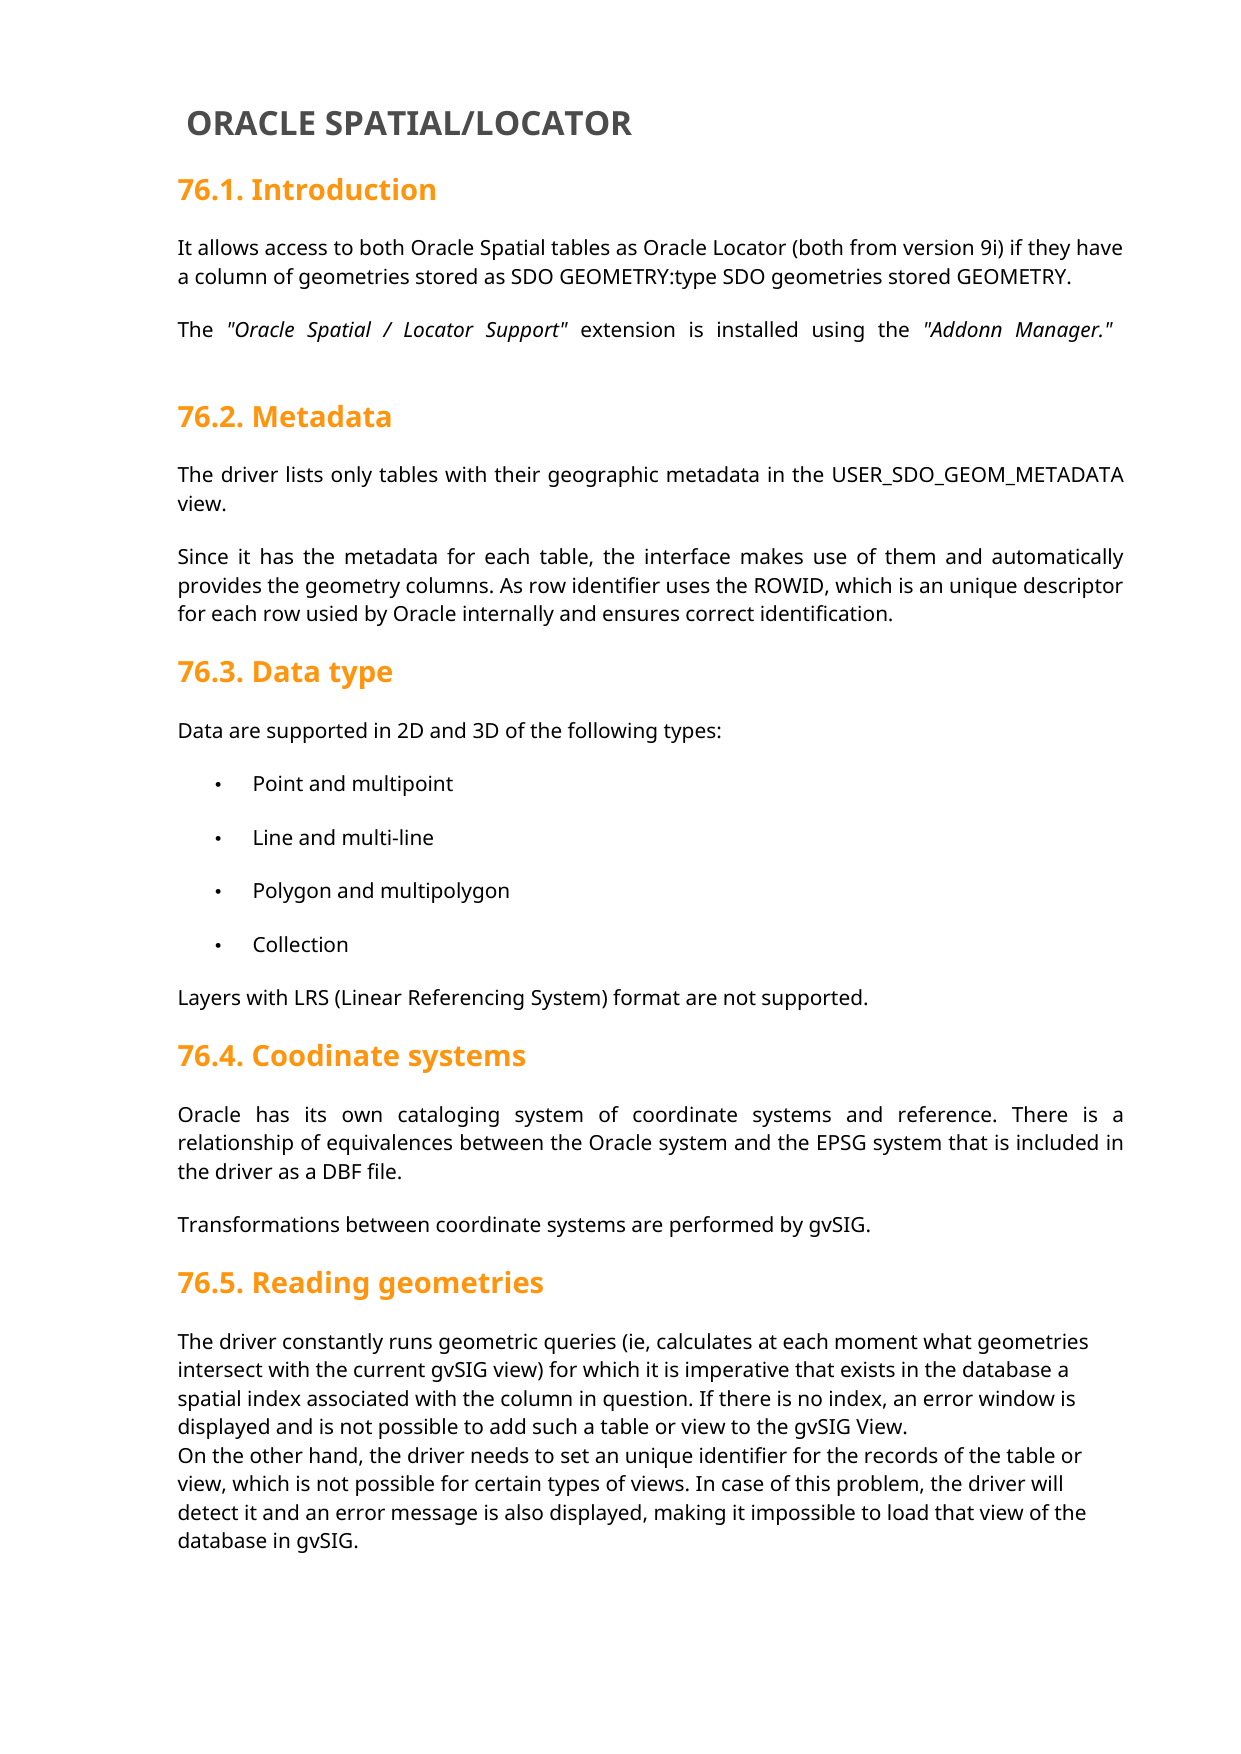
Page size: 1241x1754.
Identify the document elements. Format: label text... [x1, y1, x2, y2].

text Transformations between coordinate systems are performed by gvSIG. [177, 1210, 1125, 1239]
list Line and multi-line [215, 823, 1125, 851]
subtitle 76.3. Data type [177, 651, 1125, 691]
list Layers with LRS (Linear Referencing System) format are not supported. [140, 983, 1125, 1012]
list Polygon and multipolygon [215, 876, 1125, 905]
list Data are supported in 2D and 3D of the following types: [177, 716, 1125, 744]
text The driver constantly runs geometric queries (ie, calculates at each moment what geometries intersect with the current gvSIG view) for which it is imperative that exists in the database a spatial index associated with the column in question. If there is no index, an error window is displayed and is not possible to add such a table or view to the gvSIG View. On the other hand, the driver needs to set an unique identifier for the records of the table or view, which is not possible for certain types of views. In case of this problem, the driver will detect it and an error message is also displayed, making it impossible to load that view of the database in gvSIG. [177, 1327, 1125, 1555]
text It allows access to both Oracle Spatial tables as Oracle Locator (both from version 9i) if they have a column of geometries stored as SDO GEOMETRY:type SDO geometries stored GEOMETRY. [177, 233, 1125, 290]
subtitle 76.1. Introduction [177, 169, 1125, 208]
text Since it has the metadata for each table, the interface makes use of them and automatically provides the geometry columns. As row identifier uses the ROWID, which is an unique descriptor for each row usied by Oracle internally and ensures correct identification. [177, 542, 1125, 628]
list Collection [215, 930, 1125, 958]
list Point and multipoint [215, 769, 1125, 798]
subtitle 76.2. Metadata [177, 396, 1125, 436]
subtitle 76.4. Coodinate systems [177, 1035, 1125, 1075]
subtitle 76.5. Reading geometries [177, 1262, 1125, 1302]
subtitle ORACLE SPATIAL/LOCATOR [177, 100, 1125, 145]
text The "Oracle Spatial / Locator Support" extension is installed using the "Addonn Manager." [177, 315, 1125, 372]
text The driver lists only tables with their geographic metadata in the USER_SDO_GEOM_METADATA view. [177, 461, 1125, 517]
text Oracle has its own cataloging system of coordinate systems and reference. There is a relationship of equivalences between the Oracle system and the EPSG system that is included in the driver as a DBF file. [177, 1100, 1125, 1185]
